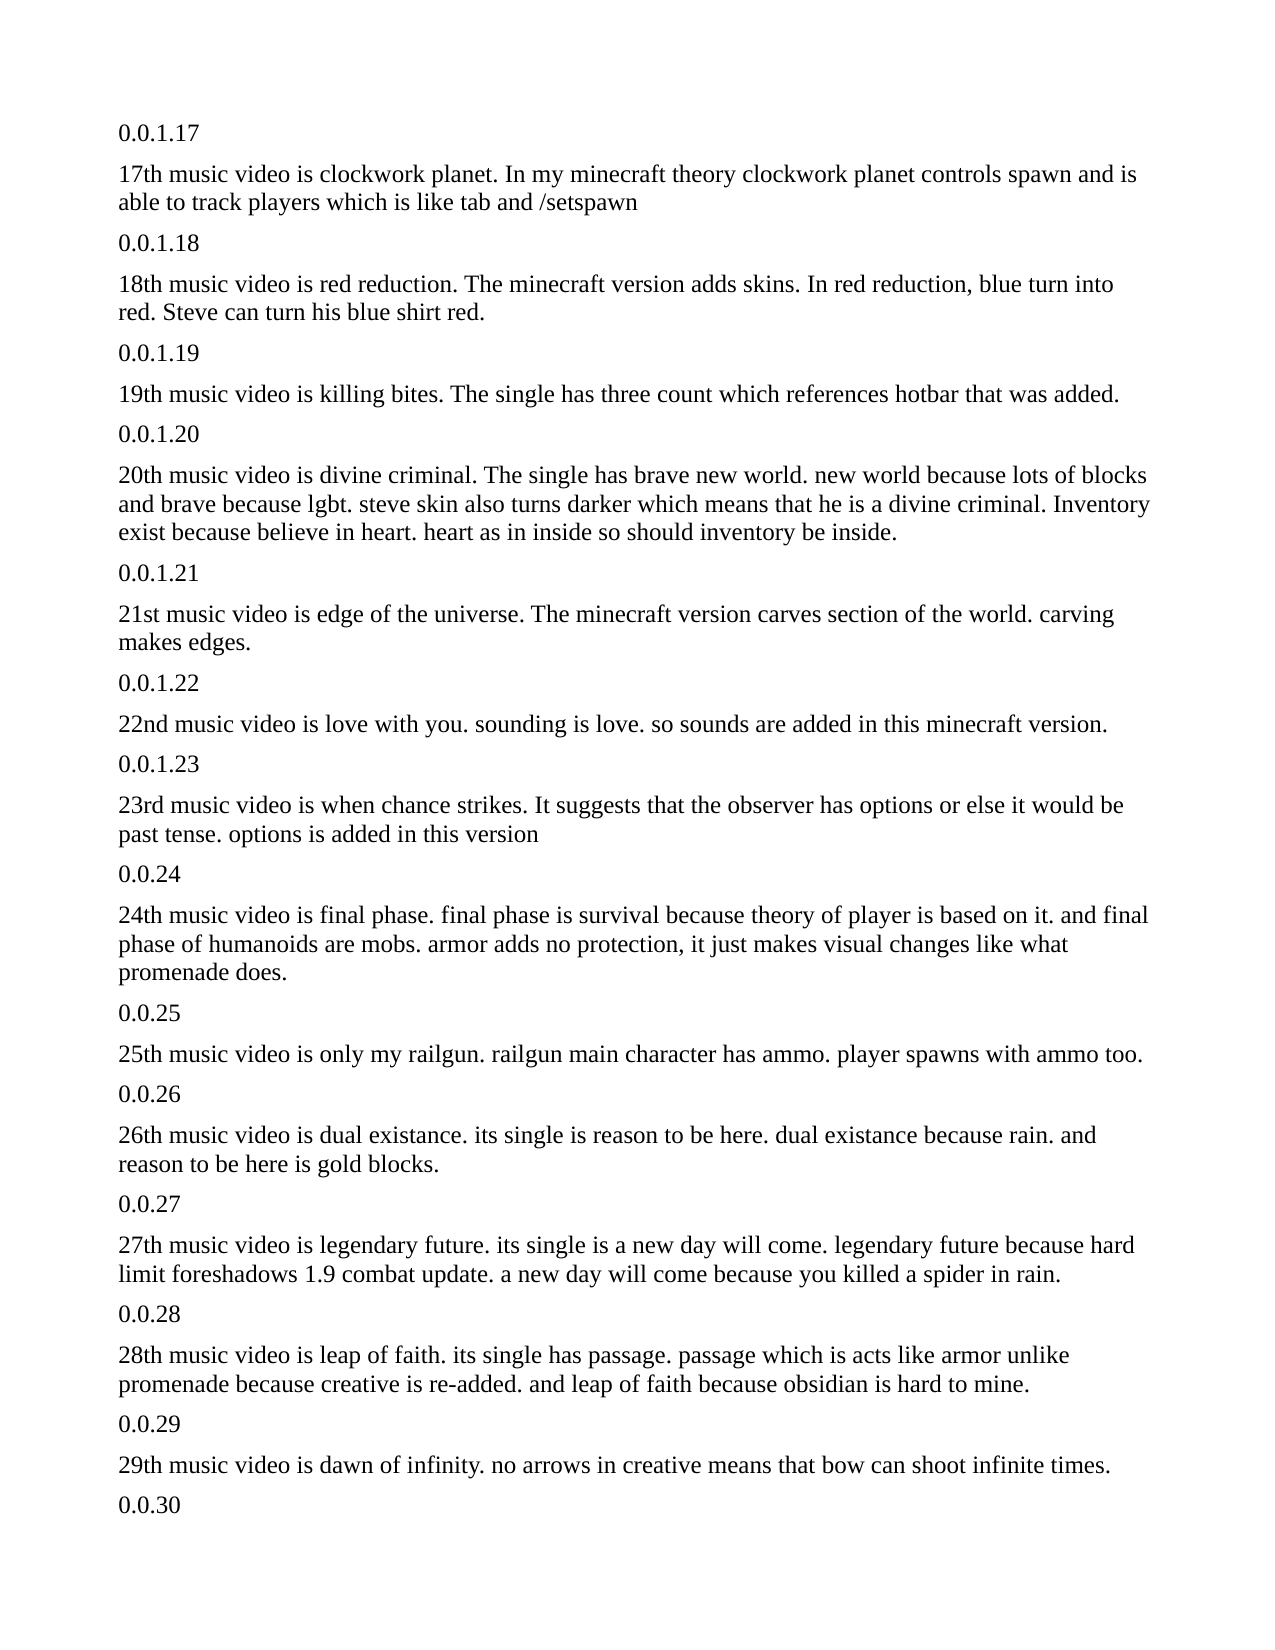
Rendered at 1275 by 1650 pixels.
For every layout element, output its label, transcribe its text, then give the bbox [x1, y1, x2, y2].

text 0.0.28 [118, 1299, 1157, 1328]
text 26th music video is dual existance. its single is reason to be here. dual existance because rain. and reason to be here is gold blocks. [118, 1120, 1157, 1177]
text 0.0.1.17 [118, 118, 1157, 147]
text 21st music video is edge of the universe. The minecraft version carves section of the world. carving makes edges. [118, 599, 1157, 656]
text 0.0.27 [118, 1189, 1157, 1218]
text 18th music video is red reduction. The minecraft version adds skins. In red reduction, blue turn into red. Steve can turn his blue shirt red. [118, 269, 1157, 326]
text 17th music video is clockwork planet. In my minecraft theory clockwork planet controls spawn and is able to track players which is like tab and /setspawn [118, 159, 1157, 216]
text 29th music video is dawn of infinity. no arrows in creative means that bow can shoot infinite times. [118, 1450, 1157, 1479]
text 0.0.1.20 [118, 419, 1157, 448]
text 0.0.1.18 [118, 228, 1157, 257]
text 19th music video is killing bites. The single has three count which references hotbar that was added. [118, 379, 1157, 407]
text 28th music video is leap of faith. its single has passage. passage which is acts like armor unlike promenade because creative is re-added. and leap of faith because obsidian is hard to mine. [118, 1340, 1157, 1397]
text 27th music video is legendary future. its single is a new day will come. legendary future because hard limit foreshadows 1.9 combat update. a new day will come because you killed a spider in rain. [118, 1230, 1157, 1287]
text 0.0.1.19 [118, 338, 1157, 367]
text 24th music video is final phase. final phase is survival because theory of player is based on it. and final phase of humanoids are mobs. armor adds no protection, it just makes visual changes like what promenade does. [118, 900, 1157, 986]
text 0.0.1.22 [118, 668, 1157, 697]
text 0.0.29 [118, 1409, 1157, 1438]
text 0.0.25 [118, 998, 1157, 1027]
text 0.0.26 [118, 1079, 1157, 1108]
text 20th music video is divine criminal. The single has brave new world. new world because lots of blocks and brave because lgbt. steve skin also turns darker which means that he is a divine criminal. Inventory exist because believe in heart. heart as in inside so should inventory be inside. [118, 460, 1157, 546]
text 0.0.24 [118, 859, 1157, 888]
text 0.0.1.23 [118, 749, 1157, 778]
text 0.0.30 [118, 1491, 1157, 1519]
text 25th music video is only my railgun. railgun main character has ammo. player spawns with ammo too. [118, 1039, 1157, 1067]
text 23rd music video is when chance strikes. It suggests that the observer has options or else it would be past tense. options is added in this version [118, 790, 1157, 847]
text 22nd music video is love with you. sounding is love. so sounds are added in this minecraft version. [118, 709, 1157, 737]
text 0.0.1.21 [118, 558, 1157, 587]
